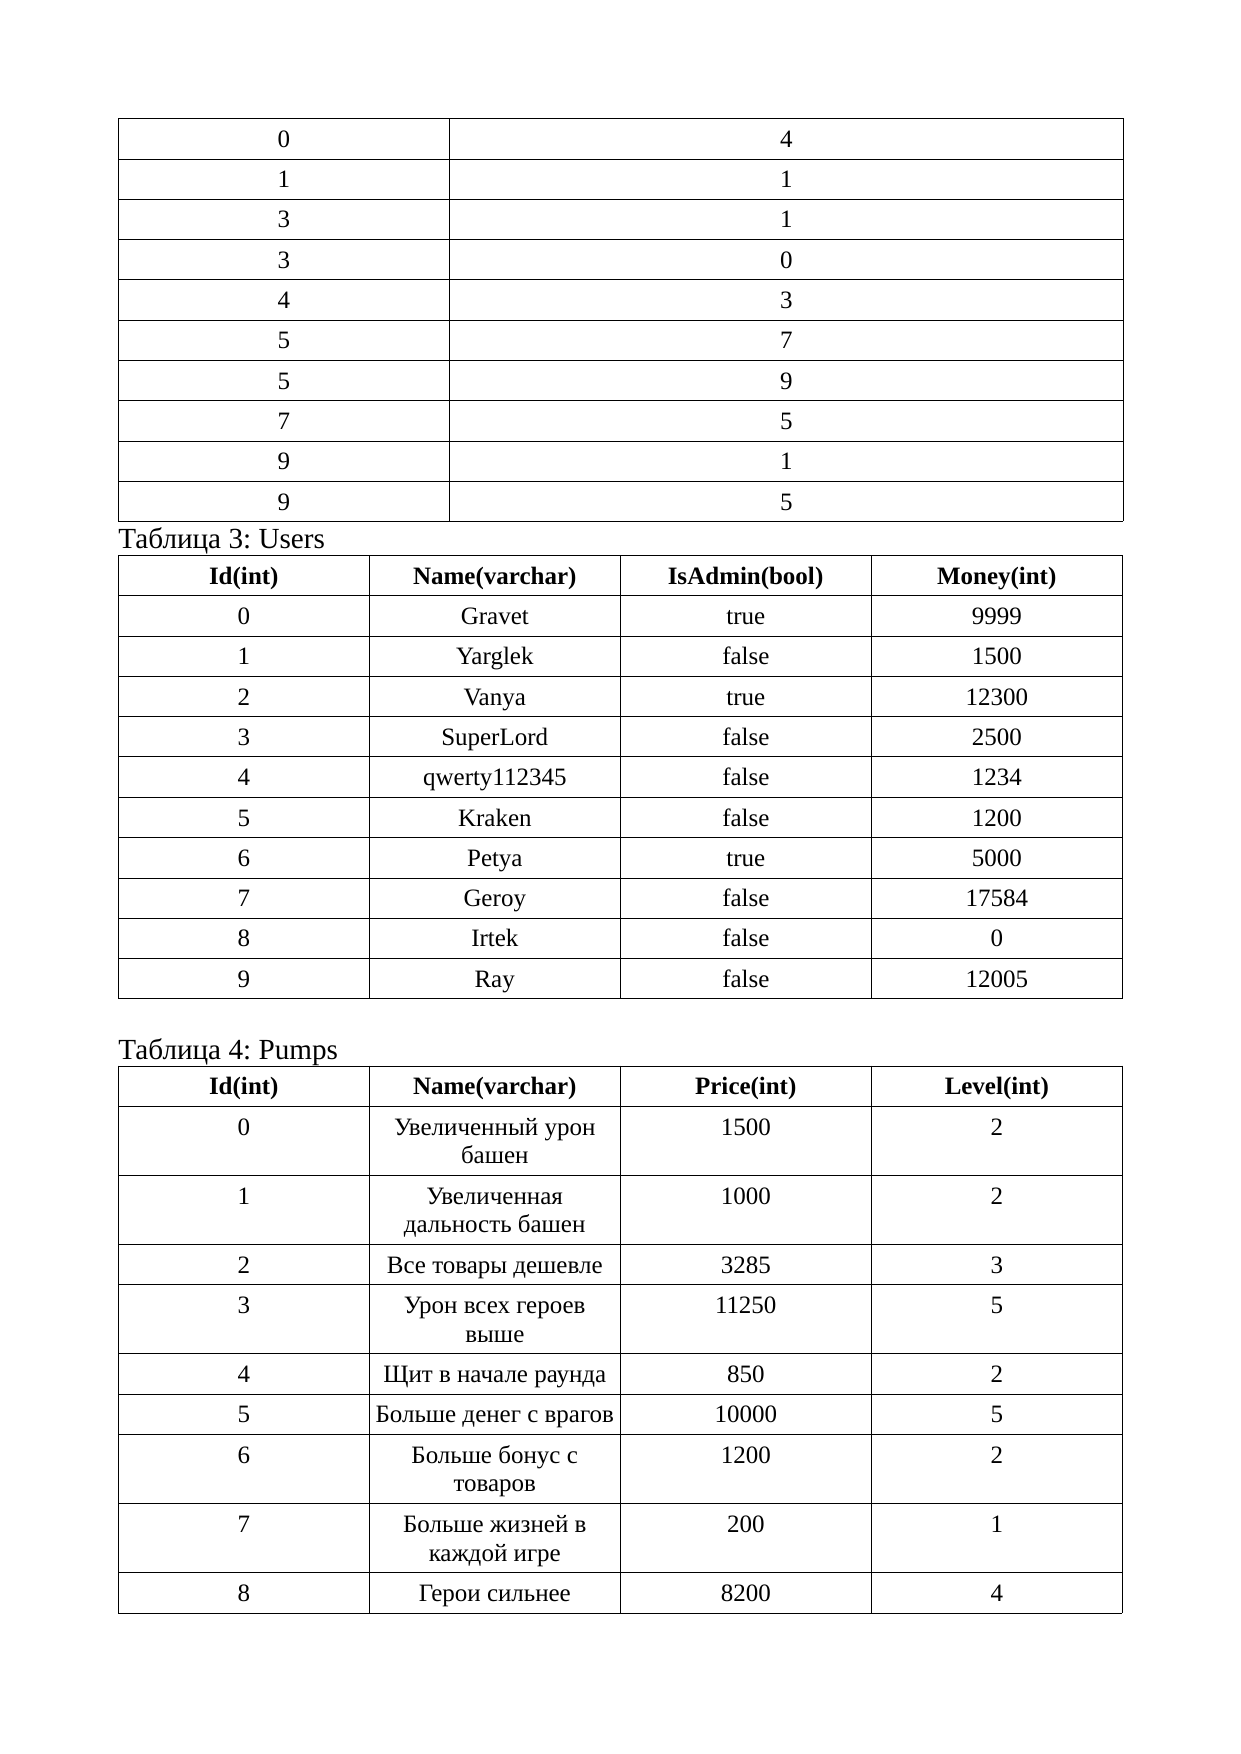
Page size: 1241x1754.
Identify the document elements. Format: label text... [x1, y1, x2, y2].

table_cell false [621, 757, 871, 797]
table_cell 2 [872, 1176, 1122, 1244]
table_cell Больше жизней в каждой игре [370, 1504, 620, 1572]
table_header Price(int) [621, 1067, 871, 1106]
table_cell SuperLord [370, 717, 620, 756]
table_cell Ray [370, 959, 620, 998]
table_cell 4 [119, 757, 369, 797]
table_cell 5 [119, 798, 369, 837]
table_cell 1500 [872, 637, 1122, 676]
table_cell Увеличенный урон башен [370, 1107, 620, 1175]
table_cell 1200 [621, 1435, 871, 1503]
table_cell Увеличенная дальность башен [370, 1176, 620, 1244]
table_cell 2 [119, 1245, 369, 1284]
table_cell 0 [119, 119, 449, 158]
table_cell Щит в начале раунда [370, 1354, 620, 1394]
table_cell 5 [872, 1285, 1122, 1353]
table_cell 1 [119, 160, 449, 199]
table_cell 3 [119, 717, 369, 756]
table_header Money(int) [872, 556, 1122, 595]
table_cell 200 [621, 1504, 871, 1572]
table_cell true [621, 838, 871, 877]
table_cell 3 [119, 200, 449, 239]
table_header Name(varchar) [370, 1067, 620, 1106]
table_cell 0 [119, 1107, 369, 1175]
table_cell 2 [872, 1435, 1122, 1503]
table_cell 1 [119, 1176, 369, 1244]
table_cell 4 [872, 1573, 1122, 1612]
table_cell Больше денег с врагов [370, 1395, 620, 1434]
table_cell 8200 [621, 1573, 871, 1612]
table_cell Герои сильнее [370, 1573, 620, 1612]
table_cell 4 [119, 280, 449, 320]
table_cell 3 [872, 1245, 1122, 1284]
table_cell 1234 [872, 757, 1122, 797]
table_cell Irtek [370, 919, 620, 958]
table_cell false [621, 637, 871, 676]
table_cell 1 [450, 442, 1123, 481]
table_cell 1 [119, 637, 369, 676]
table_cell 5 [119, 321, 449, 360]
table_cell 11250 [621, 1285, 871, 1353]
table_cell 3 [119, 1285, 369, 1353]
table_cell 5 [872, 1395, 1122, 1434]
table_cell 5 [450, 482, 1123, 521]
table_cell true [621, 677, 871, 716]
table_cell Больше бонус с товаров [370, 1435, 620, 1503]
table_cell false [621, 919, 871, 958]
table_cell 1 [450, 200, 1123, 239]
table_cell 0 [119, 596, 369, 636]
table_cell 3285 [621, 1245, 871, 1284]
table_header Id(int) [119, 556, 369, 595]
table_cell 9 [119, 482, 449, 521]
table_cell 7 [119, 401, 449, 441]
table_cell Gravet [370, 596, 620, 636]
table_cell 5000 [872, 838, 1122, 877]
table_cell 2 [119, 677, 369, 716]
table_cell Geroy [370, 879, 620, 918]
table_cell 4 [450, 119, 1123, 158]
table_cell 2500 [872, 717, 1122, 756]
table_cell 2 [872, 1107, 1122, 1175]
table_cell 3 [119, 240, 449, 279]
table_cell 0 [450, 240, 1123, 279]
table_cell 17584 [872, 879, 1122, 918]
table_cell Все товары дешевле [370, 1245, 620, 1284]
table_cell 9 [450, 361, 1123, 400]
table_cell Petya [370, 838, 620, 877]
table_cell 9 [119, 959, 369, 998]
table_cell Kraken [370, 798, 620, 837]
table_cell Yarglek [370, 637, 620, 676]
table_cell 6 [119, 1435, 369, 1503]
table_cell 3 [450, 280, 1123, 320]
table_cell Vanya [370, 677, 620, 716]
table_cell 2 [872, 1354, 1122, 1394]
table_cell false [621, 798, 871, 837]
table_cell 4 [119, 1354, 369, 1394]
table_header Id(int) [119, 1067, 369, 1106]
table_cell qwerty112345 [370, 757, 620, 797]
table_cell 7 [119, 879, 369, 918]
table_cell 1000 [621, 1176, 871, 1244]
table_header Level(int) [872, 1067, 1122, 1106]
table_cell 5 [119, 1395, 369, 1434]
table_cell Урон всех героев выше [370, 1285, 620, 1353]
table_cell 7 [450, 321, 1123, 360]
table_cell 9 [119, 442, 449, 481]
table_cell 1 [872, 1504, 1122, 1572]
table_header IsAdmin(bool) [621, 556, 871, 595]
table_cell 9999 [872, 596, 1122, 636]
table_cell true [621, 596, 871, 636]
text Таблица 3: Users [118, 522, 1122, 555]
table_cell 0 [872, 919, 1122, 958]
table_cell 6 [119, 838, 369, 877]
table_cell 8 [119, 1573, 369, 1612]
table_cell 1 [450, 160, 1123, 199]
table_cell false [621, 717, 871, 756]
table_cell 12300 [872, 677, 1122, 716]
table_header Name(varchar) [370, 556, 620, 595]
table_cell 10000 [621, 1395, 871, 1434]
table_cell 7 [119, 1504, 369, 1572]
table_cell 850 [621, 1354, 871, 1394]
table_cell 1200 [872, 798, 1122, 837]
table_cell 12005 [872, 959, 1122, 998]
table_cell 5 [450, 401, 1123, 441]
table_cell 1500 [621, 1107, 871, 1175]
text Таблица 4: Pumps [118, 1032, 1122, 1066]
table_cell 8 [119, 919, 369, 958]
table_cell false [621, 959, 871, 998]
table_cell false [621, 879, 871, 918]
table_cell 5 [119, 361, 449, 400]
